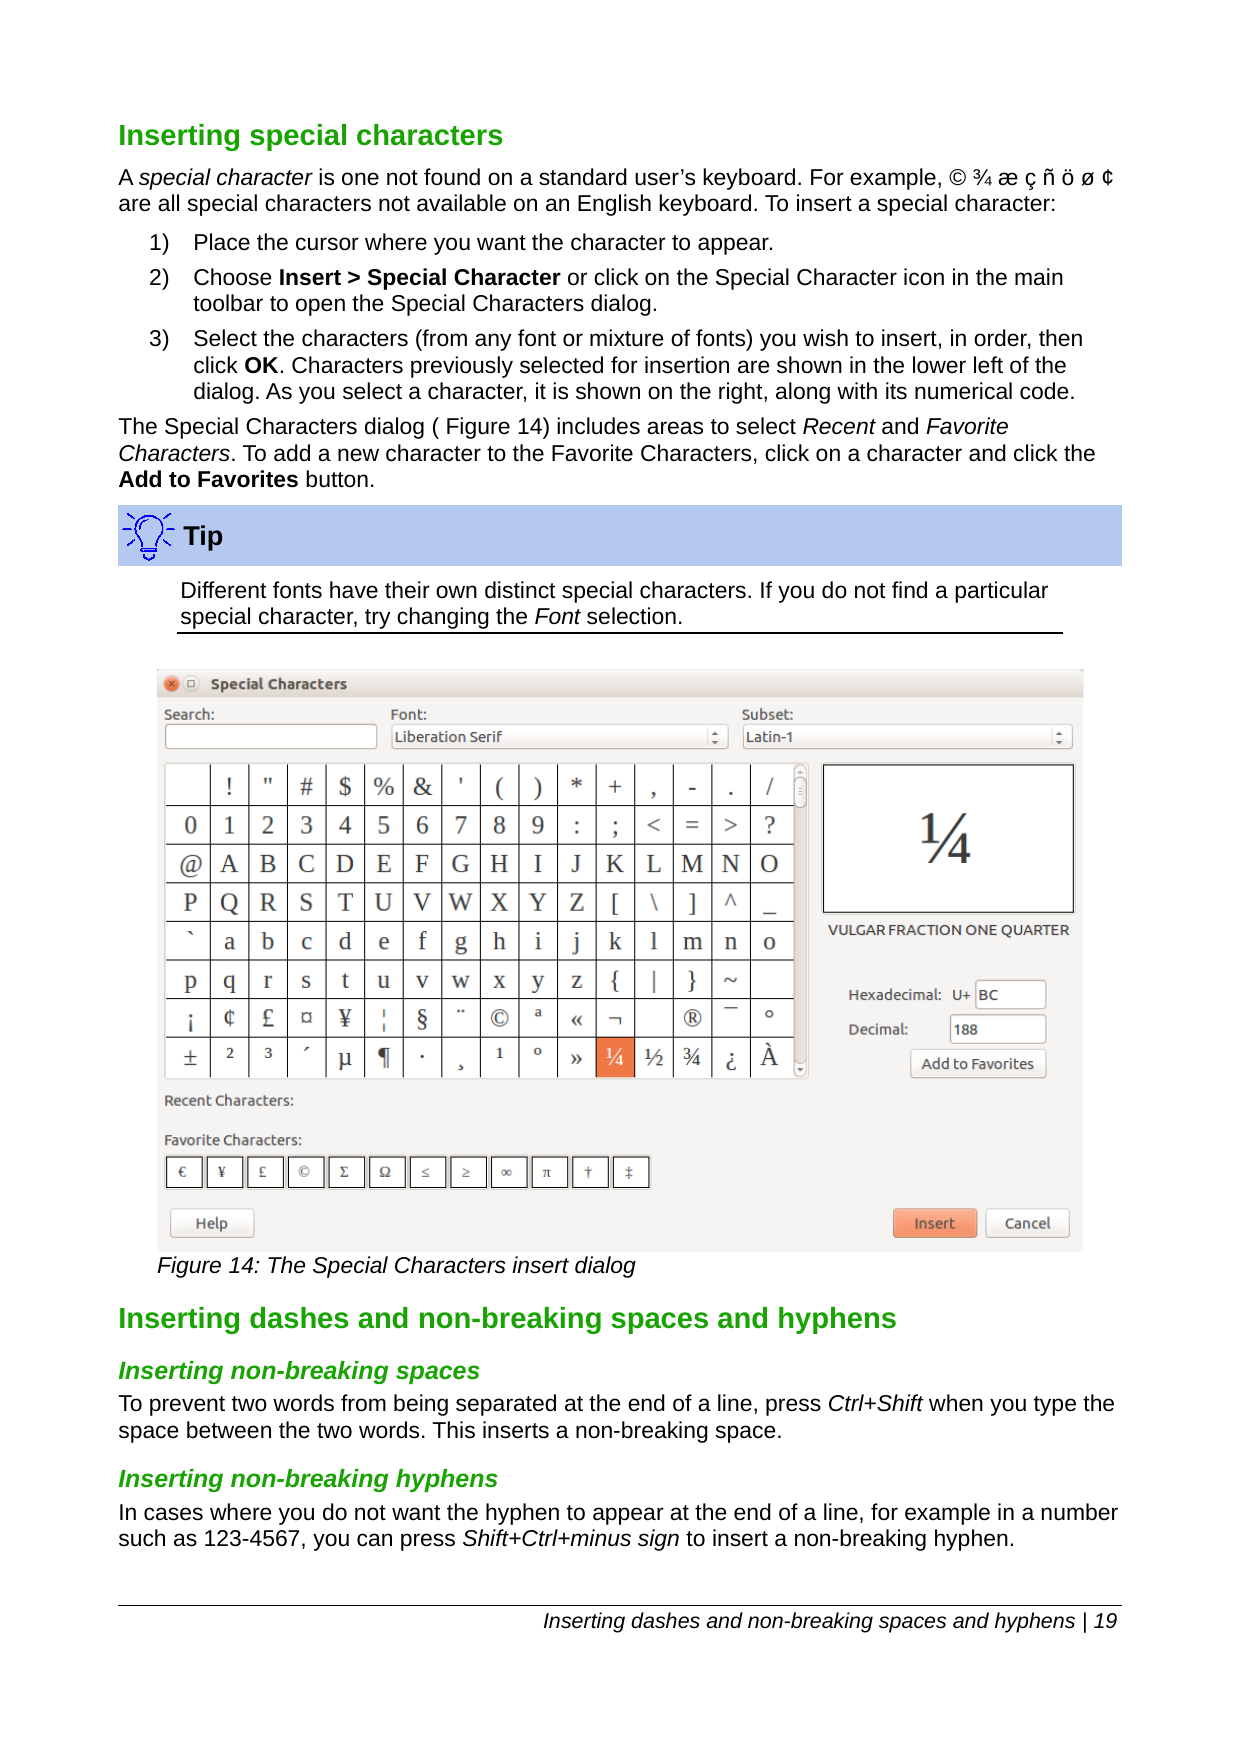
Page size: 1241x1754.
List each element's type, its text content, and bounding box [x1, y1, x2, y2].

list Choose Insert > Special Character or click on the Special Character icon in the main toolbar to open the Special Characters dialog. [169, 264, 1122, 317]
list Select the characters (from any font or mixture of fonts) you wish to insert, in order, then click OK. Characters previously selected for insertion are shown in the lower left of the dialog. As you select a character, it is shown on the right, along with its numerical code. [169, 325, 1122, 404]
subtitle Inserting dashes and non-breaking spaces and hyphens [118, 1302, 1122, 1335]
picture [156, 669, 1084, 1252]
text The Special Characters dialog ( Figure 14) includes areas to select Recent and Favorite Characters. To add a new character to the Favorite Characters, click on a character and click the Add to Favorites button. [118, 413, 1122, 492]
subtitle Inserting non-breaking spaces [118, 1356, 1122, 1384]
subtitle Tip [118, 505, 1122, 566]
subtitle Inserting special characters [118, 118, 1122, 152]
picture [119, 505, 179, 565]
text Figure 14: The Special Characters insert dialog [157, 1252, 1083, 1278]
list Place the cursor where you want the character to appear. [169, 229, 1122, 255]
text In cases where you do not want the hyphen to appear at the end of a line, for example in a number such as 123‑4567, you can press Shift+Ctrl+minus sign to insert a non-breaking hyphen. [118, 1498, 1122, 1551]
text To prevent two words from being separated at the end of a line, press Ctrl+Shift when you type the space between the two words. This inserts a non-breaking space. [118, 1390, 1122, 1443]
text A special character is one not found on a standard user’s keyboard. For example, © ¾ æ ç ñ ö ø ¢ are all special characters not available on an English keyboard. To insert a special character: [118, 163, 1122, 216]
text Different fonts have their own distinct special characters. If you do not find a particular special character, try changing the Font selection. [177, 573, 1063, 632]
subtitle Inserting non-breaking hyphens [118, 1464, 1122, 1492]
